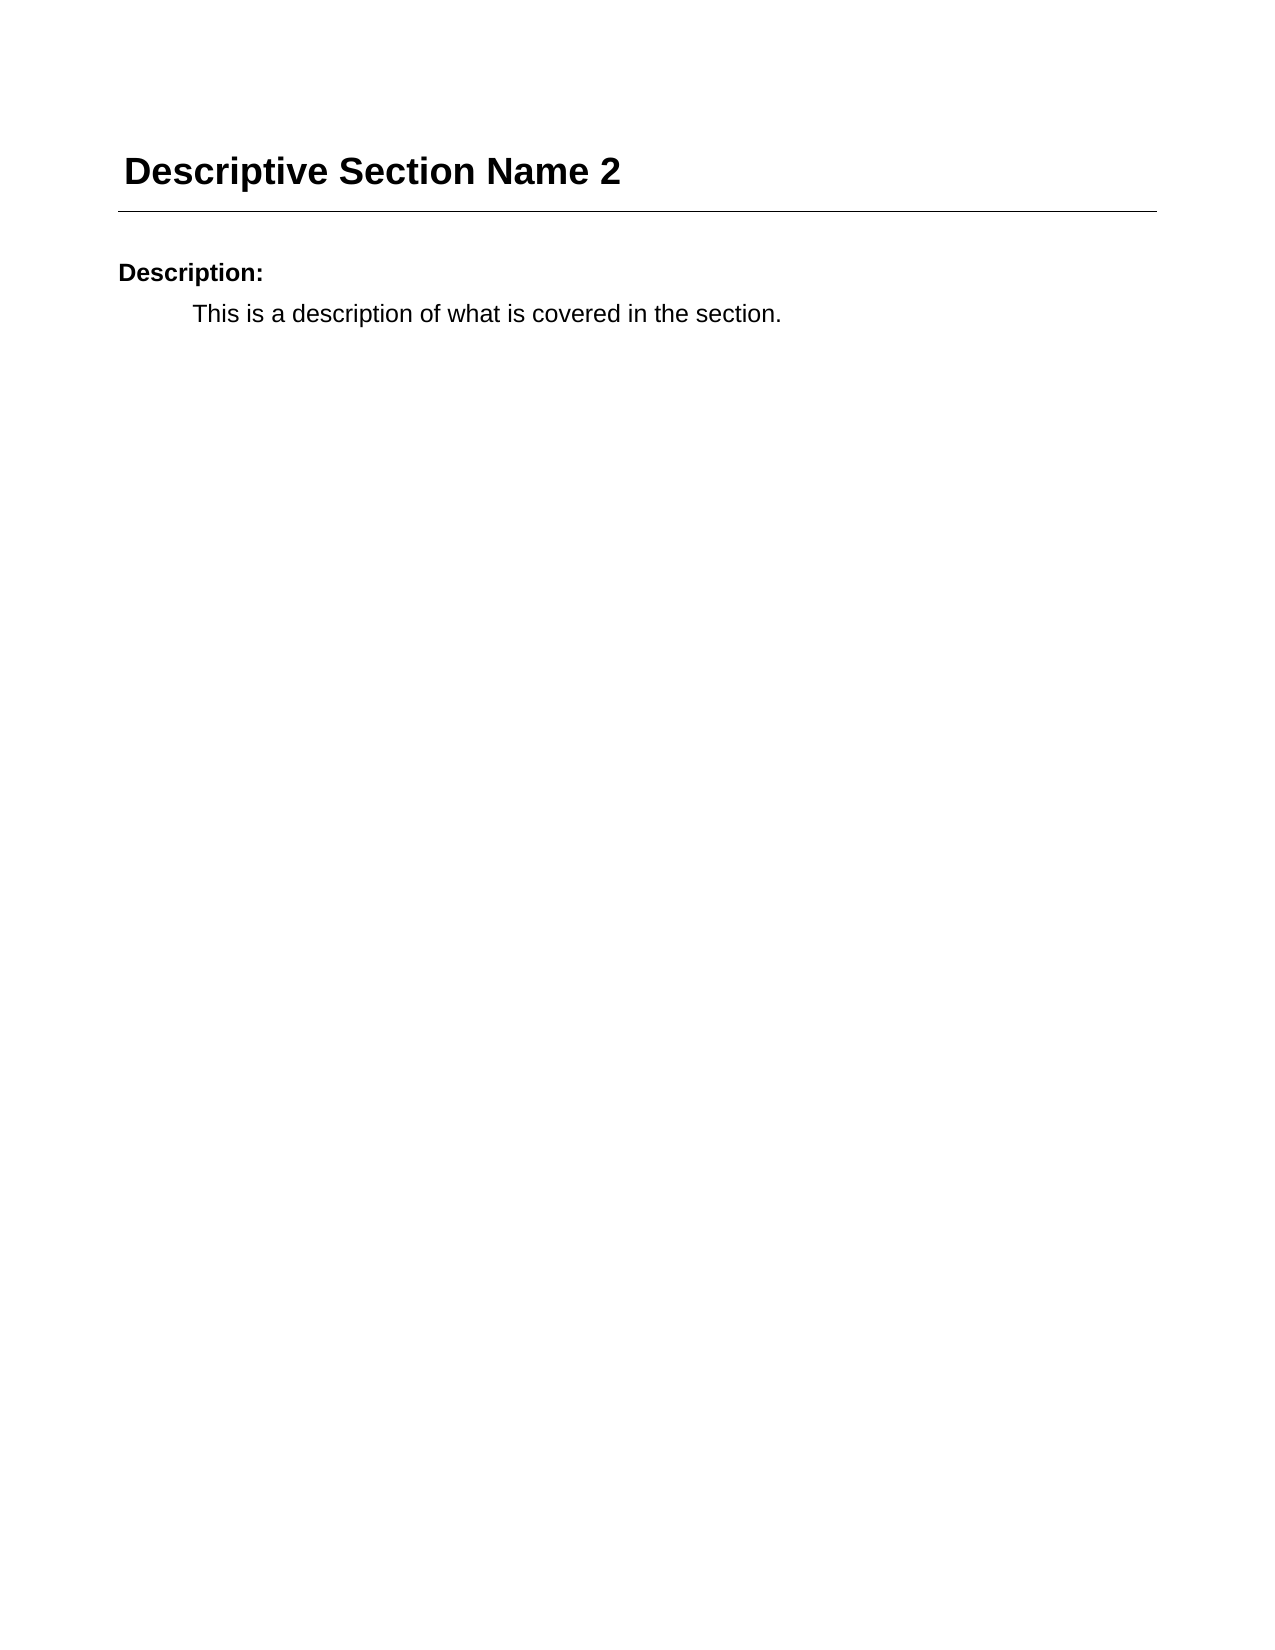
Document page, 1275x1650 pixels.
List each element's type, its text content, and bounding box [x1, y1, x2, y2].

table_header Descriptive Section Name 2 [118, 118, 1157, 211]
text Description: [118, 258, 1157, 286]
text This is a description of what is covered in the section. [192, 298, 1157, 327]
